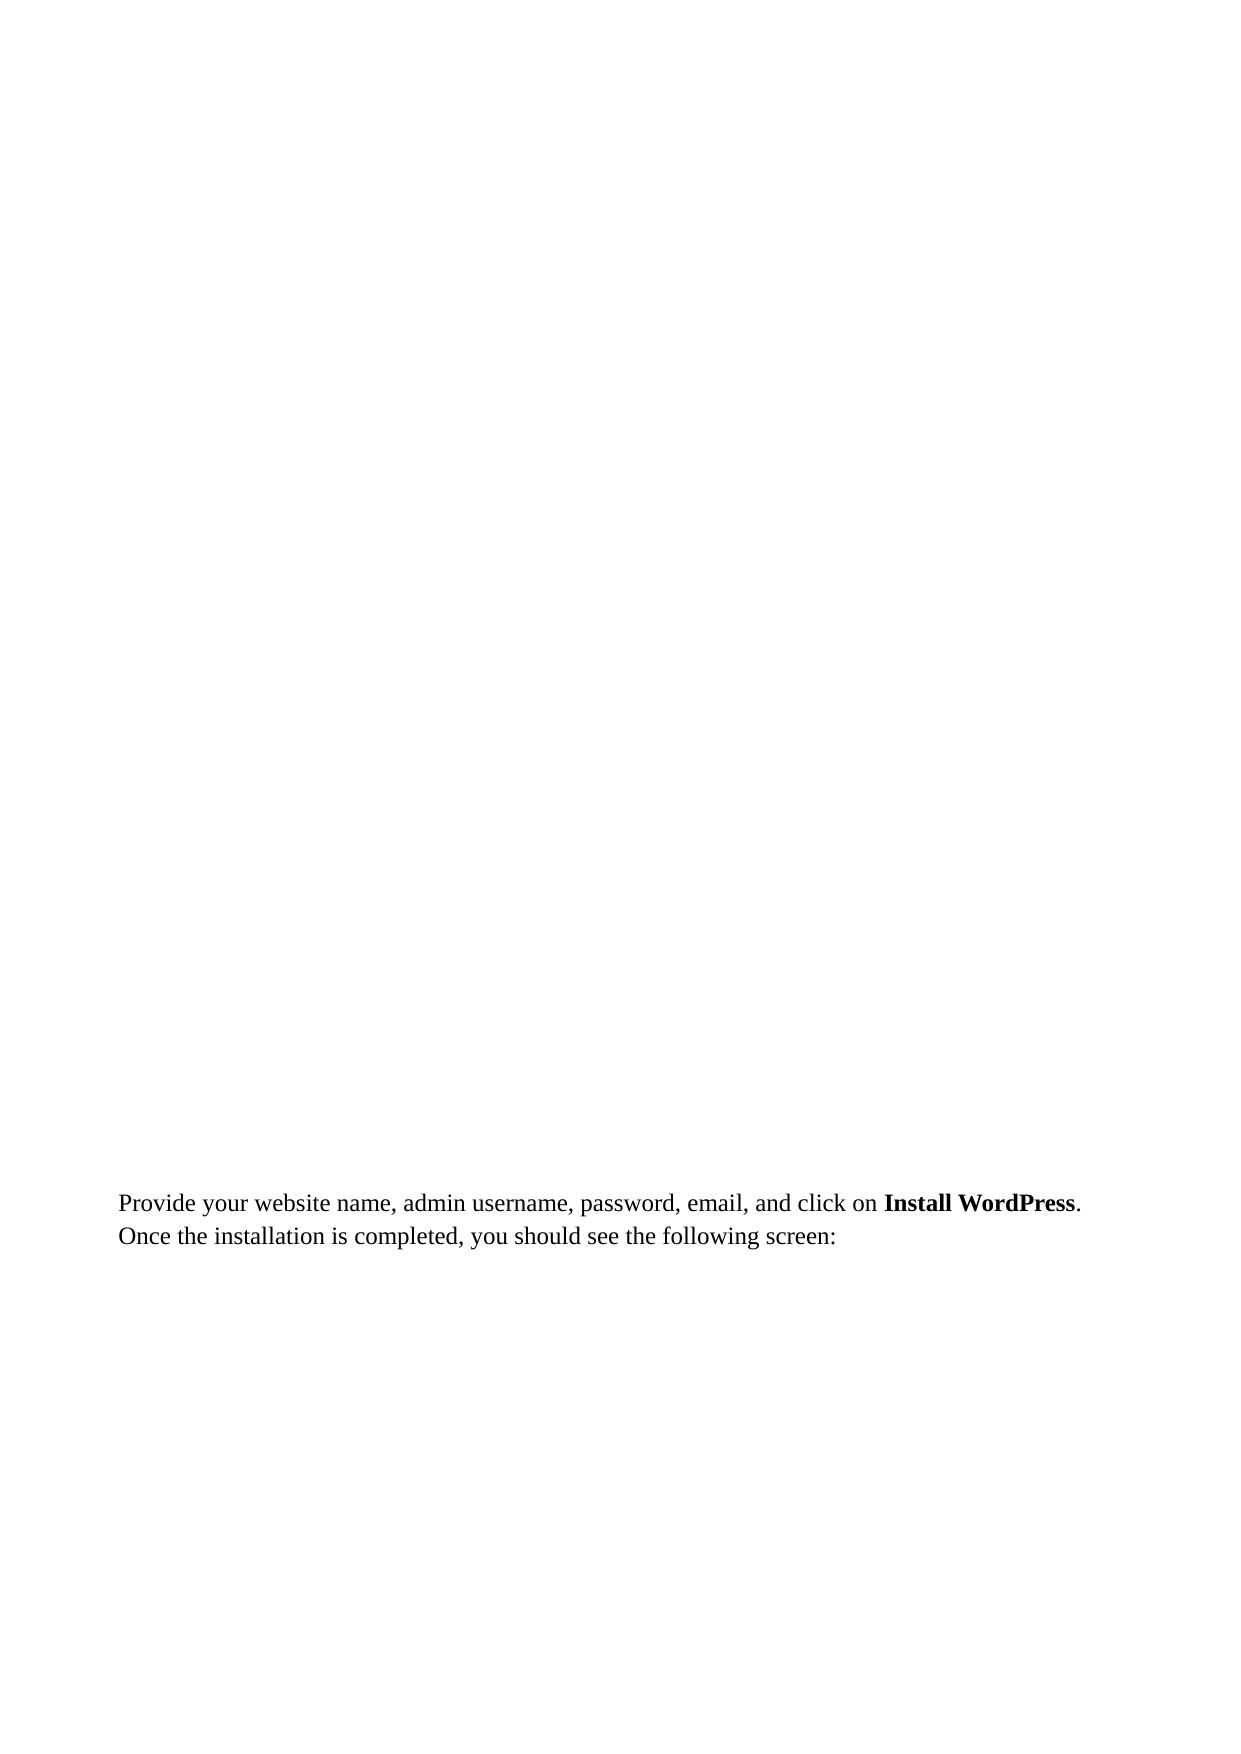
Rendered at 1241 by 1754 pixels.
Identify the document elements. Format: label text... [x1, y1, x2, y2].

text Provide your website name, admin username, password, email, and click on Install WordPress. Once the installation is completed, you should see the following screen: [118, 1188, 1122, 1249]
